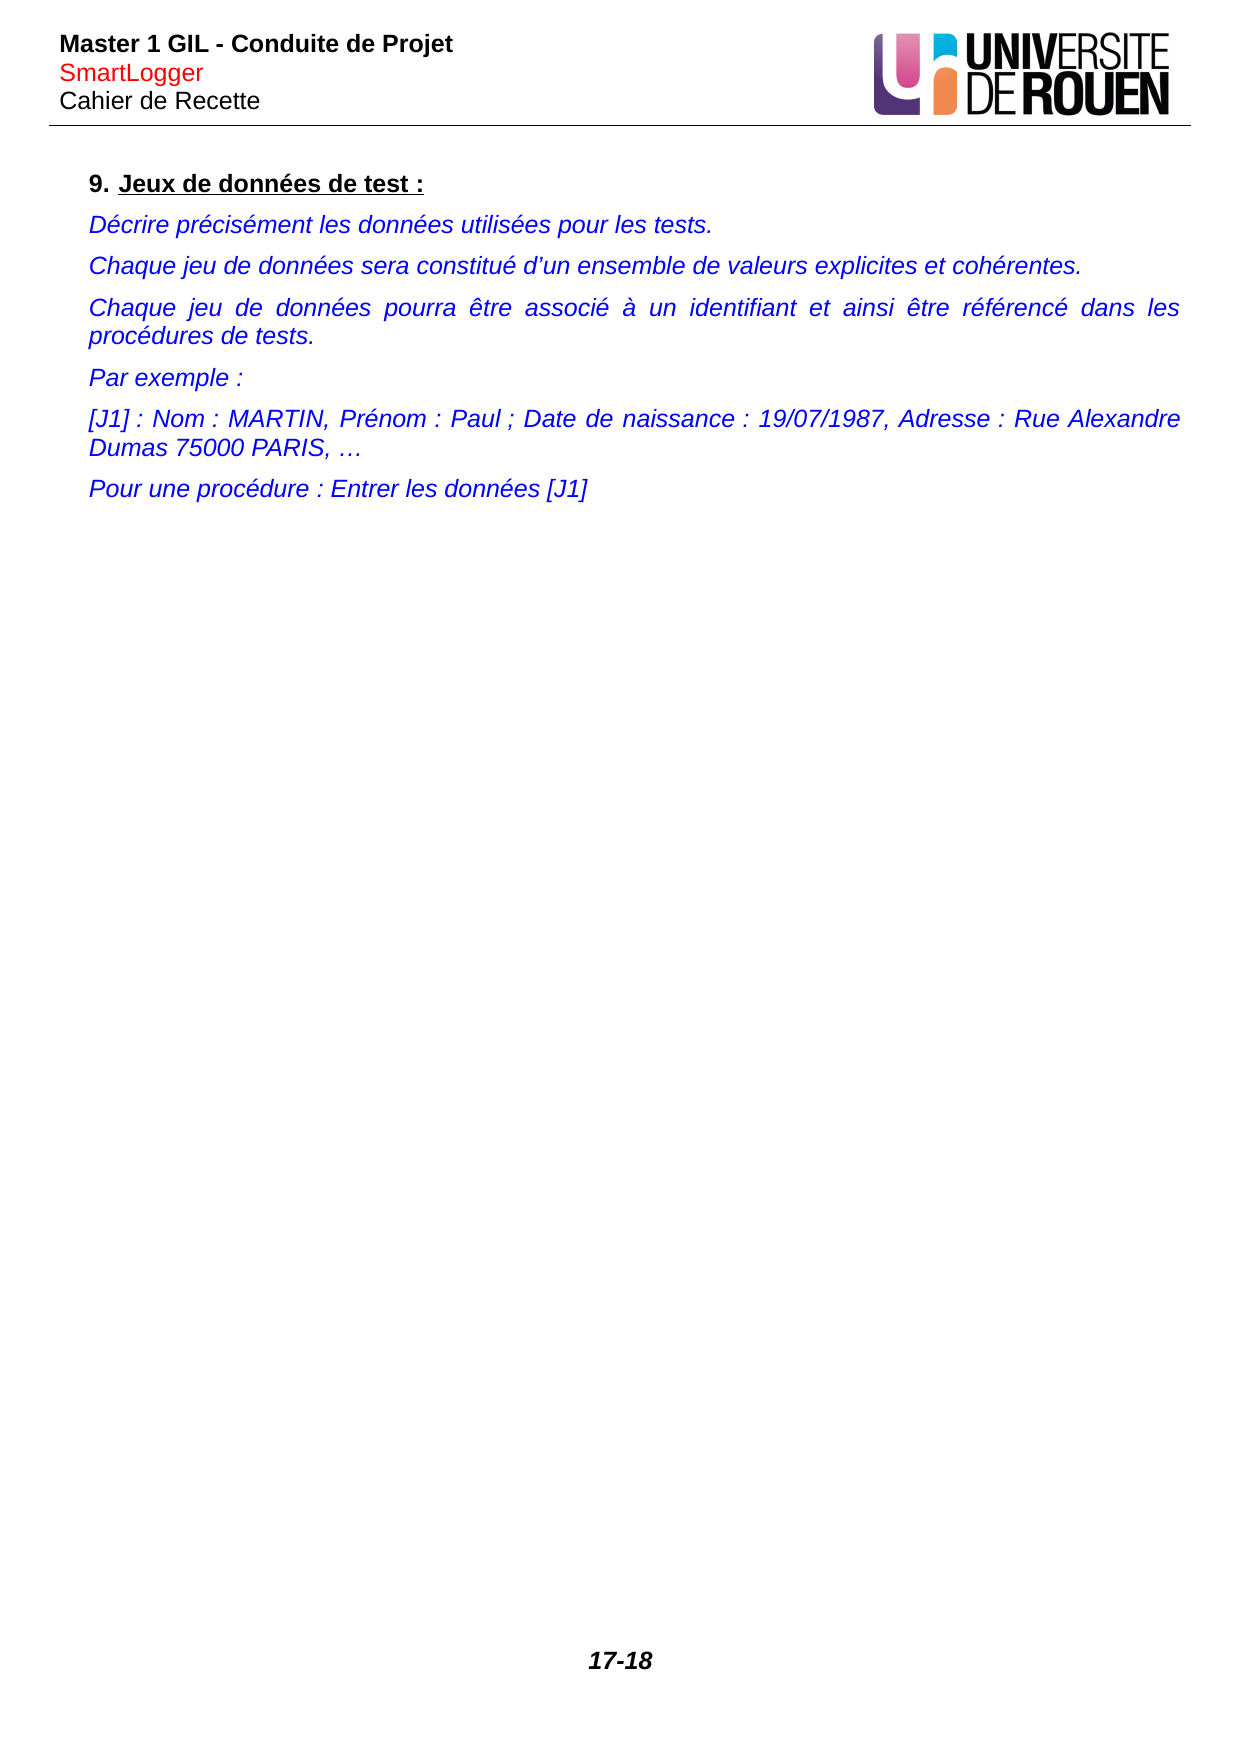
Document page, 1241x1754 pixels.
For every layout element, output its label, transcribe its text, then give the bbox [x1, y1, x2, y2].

picture [872, 32, 1170, 118]
text Chaque jeu de données pourra être associé à un identifiant et ainsi être référencé dans les procédures de tests. [89, 292, 1181, 350]
text Chaque jeu de données sera constitué d’un ensemble de valeurs explicites et cohérentes. [89, 251, 1181, 280]
text Pour une procédure : Entrer les données [J1] [89, 474, 1181, 502]
text Décrire précisément les données utilisées pour les tests. [89, 210, 1181, 239]
text Par exemple : [89, 362, 1181, 391]
subtitle Jeux de données de test : [89, 169, 1181, 197]
text [J1] : Nom : MARTIN, Prénom : Paul ; Date de naissance : 19/07/1987, Adresse : Rue Alexandre Dumas 75000 PARIS, … [89, 404, 1181, 461]
